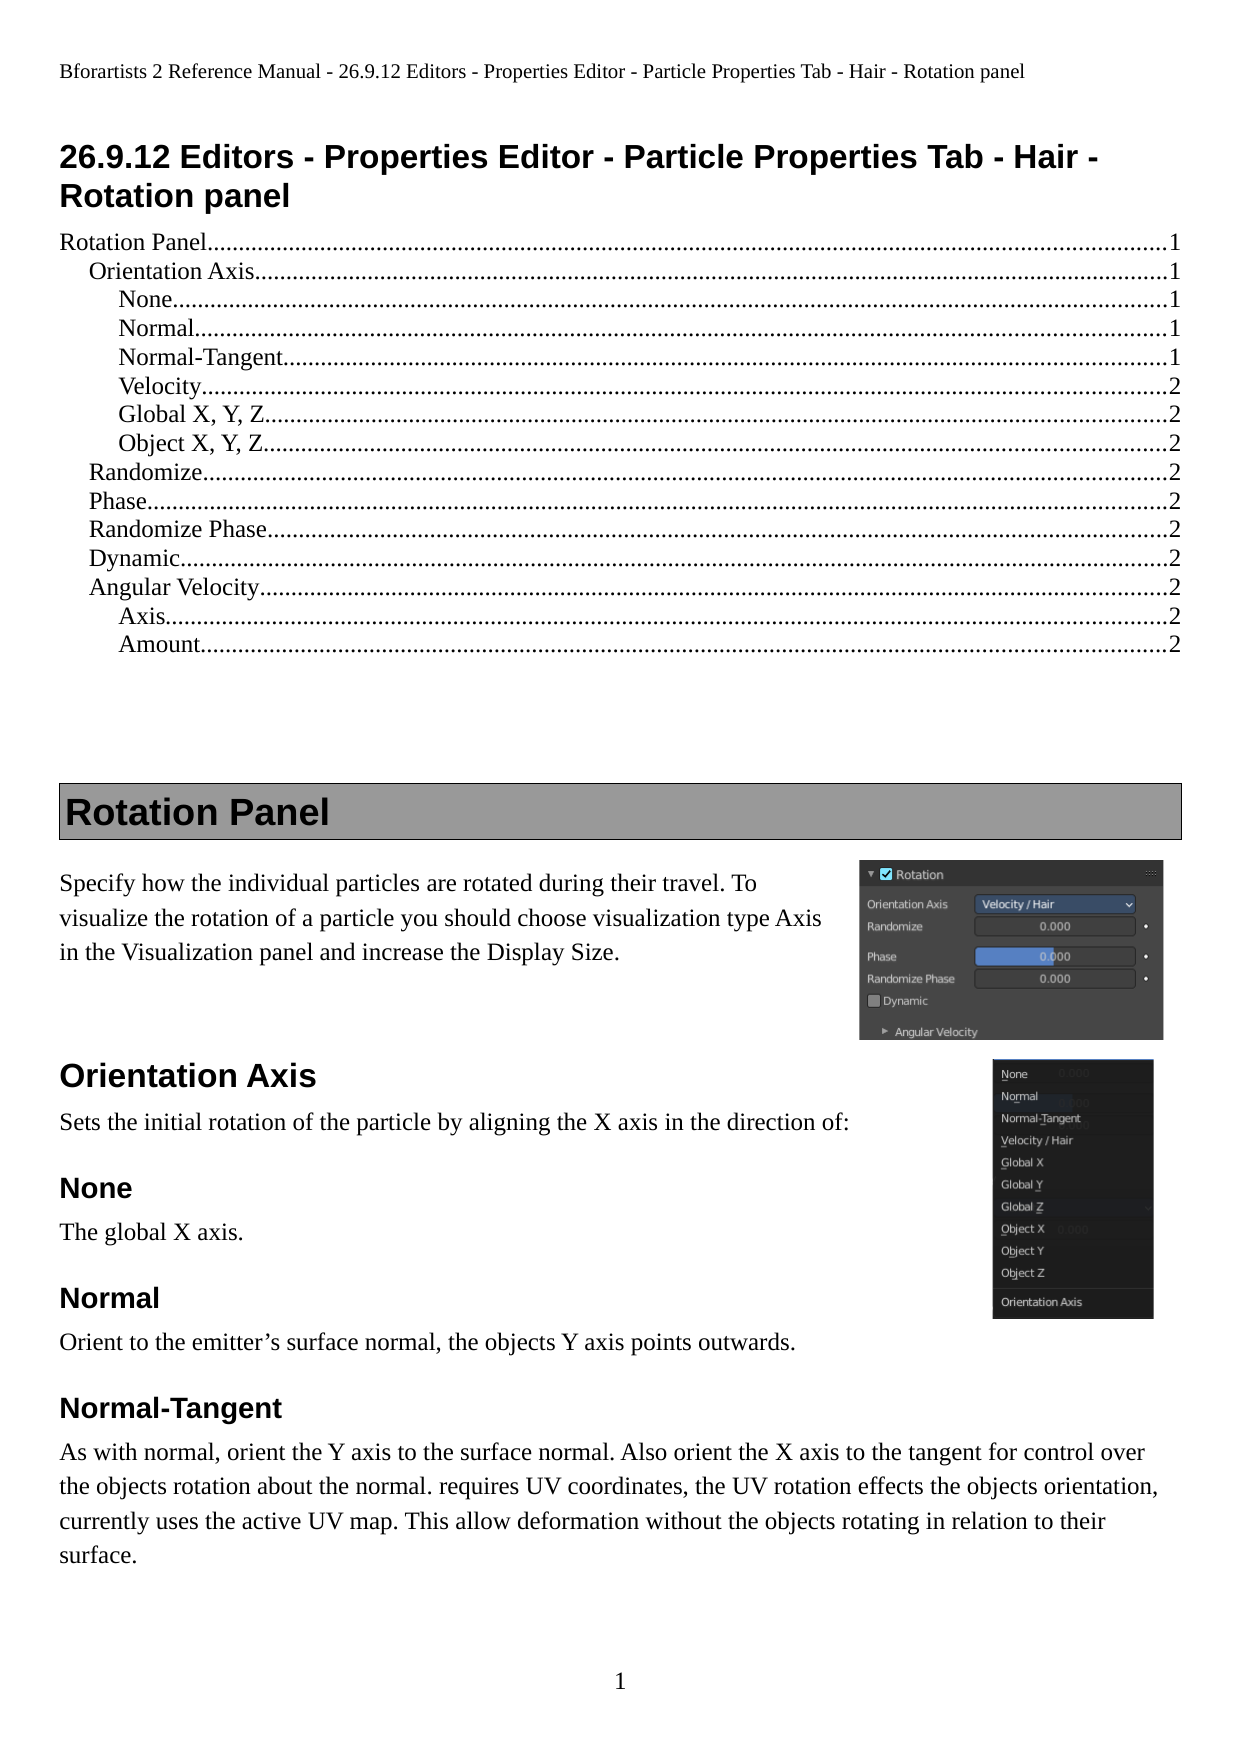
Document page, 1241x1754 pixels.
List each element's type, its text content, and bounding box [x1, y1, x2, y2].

text Amount 2 [118, 629, 1181, 658]
text Global X, Y, Z 2 [118, 399, 1181, 428]
text Object X, Y, Z 2 [118, 428, 1181, 457]
text None 1 [118, 284, 1181, 313]
text Randomize 2 [88, 457, 1181, 486]
text As with normal, orient the Y axis to the surface normal. Also orient the X axis to the tangent for control over the objects rotation about the normal. requires UV coordinates, the UV rotation effects the objects orientation, currently uses the active UV map. This allow deformation without the objects rotating in relation to their surface. [59, 1437, 1181, 1569]
text Orientation Axis 1 [88, 256, 1181, 284]
text Sets the initial rotation of the particle by aligning the X axis in the direction of: [59, 1107, 992, 1136]
subtitle Orientation Axis [59, 1056, 1181, 1095]
text Velocity 2 [118, 371, 1181, 399]
subtitle Normal [59, 1281, 992, 1314]
subtitle [1154, 1171, 1181, 1204]
text Phase 2 [88, 486, 1181, 514]
text The global X axis. [59, 1217, 992, 1246]
text Axis 2 [118, 601, 1181, 629]
text Dynamic 2 [88, 543, 1181, 572]
subtitle [1154, 1281, 1181, 1314]
text Rotation Panel 1 [59, 227, 1181, 256]
text Angular Velocity 2 [88, 572, 1181, 601]
text Normal 1 [118, 313, 1181, 342]
text Randomize Phase 2 [88, 514, 1181, 543]
subtitle None [59, 1171, 992, 1204]
picture [992, 1059, 1154, 1319]
text Orient to the emitter’s surface normal, the objects Y axis points outwards. [59, 1327, 1181, 1356]
subtitle 26.9.12 Editors - Properties Editor - Particle Properties Tab - Hair - Rotation panel [59, 138, 1181, 214]
text Normal-Tangent 1 [118, 342, 1181, 371]
text Specify how the individual particles are rotated during their travel. To visualize the rotation of a particle you should choose visualization type Axis in the Visualization panel and increase the Display Size. [59, 868, 859, 966]
subtitle Normal-Tangent [59, 1391, 1181, 1424]
table_header Rotation Panel [60, 784, 1181, 839]
picture [859, 860, 1164, 1040]
text [1154, 1217, 1181, 1246]
